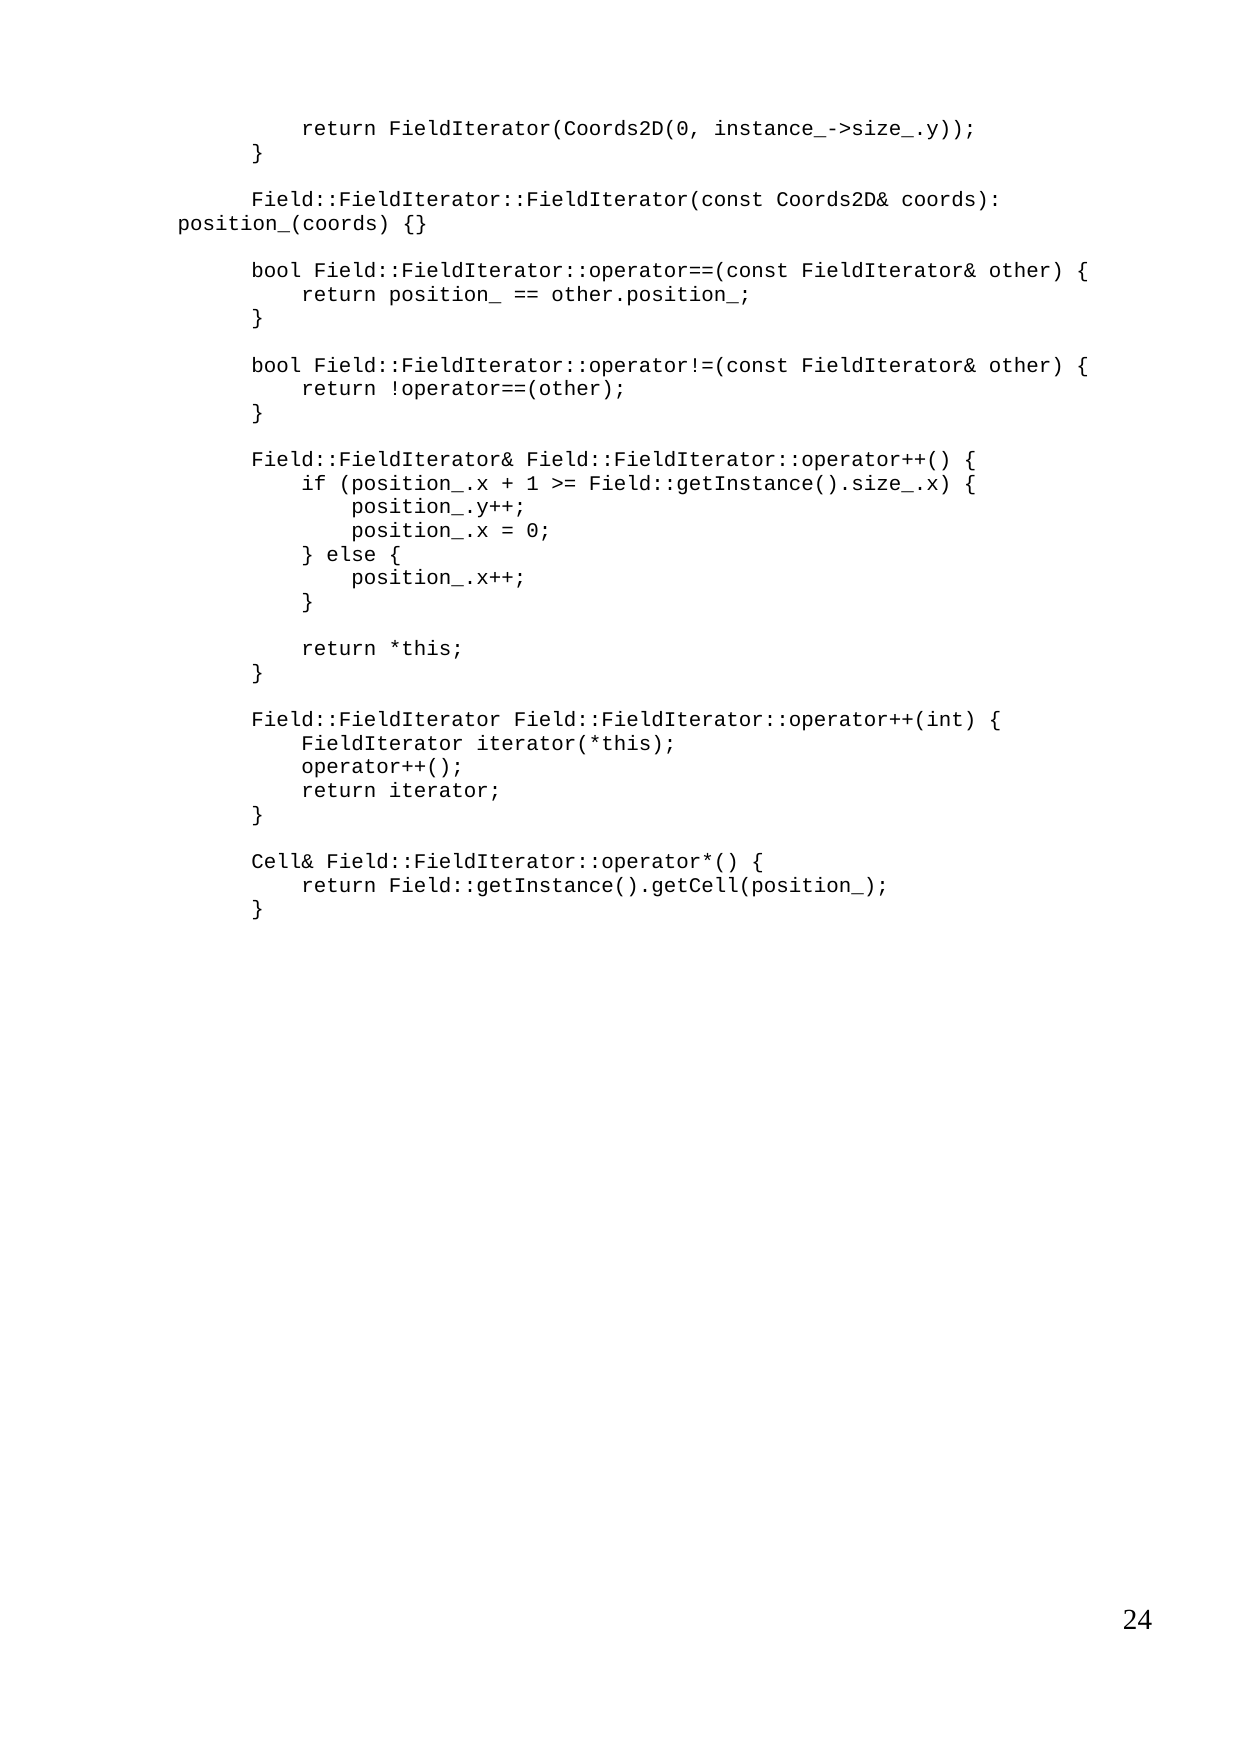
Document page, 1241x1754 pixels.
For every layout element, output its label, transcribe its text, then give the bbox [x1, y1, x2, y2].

text position_.x++; [177, 567, 1152, 591]
text Field::FieldIterator Field::FieldIterator::operator++(int) { [177, 709, 1152, 733]
text if (position_.x + 1 >= Field::getInstance().size_.x) { [177, 473, 1152, 496]
text } [177, 591, 1152, 615]
text return FieldIterator(Coords2D(0, instance_->size_.y)); [177, 118, 1152, 142]
text FieldIterator iterator(*this); [177, 733, 1152, 757]
text Field::FieldIterator& Field::FieldIterator::operator++() { [177, 449, 1152, 473]
text return position_ == other.position_; [177, 284, 1152, 307]
text position_.y++; [177, 496, 1152, 520]
text return !operator==(other); [177, 378, 1152, 402]
text } else { [177, 544, 1152, 567]
text operator++(); [177, 757, 1152, 780]
text return Field::getInstance().getCell(position_); [177, 875, 1152, 898]
text return *this; [177, 638, 1152, 662]
text return iterator; [177, 780, 1152, 804]
text } [177, 804, 1152, 827]
text } [177, 142, 1152, 165]
text Cell& Field::FieldIterator::operator*() { [177, 851, 1152, 875]
text Field::FieldIterator::FieldIterator(const Coords2D& coords): position_(coords) {} [177, 189, 1152, 236]
text } [177, 402, 1152, 426]
text } [177, 307, 1152, 331]
text bool Field::FieldIterator::operator==(const FieldIterator& other) { [177, 260, 1152, 284]
text } [177, 898, 1152, 922]
text } [177, 662, 1152, 686]
text bool Field::FieldIterator::operator!=(const FieldIterator& other) { [177, 354, 1152, 378]
text position_.x = 0; [177, 520, 1152, 544]
